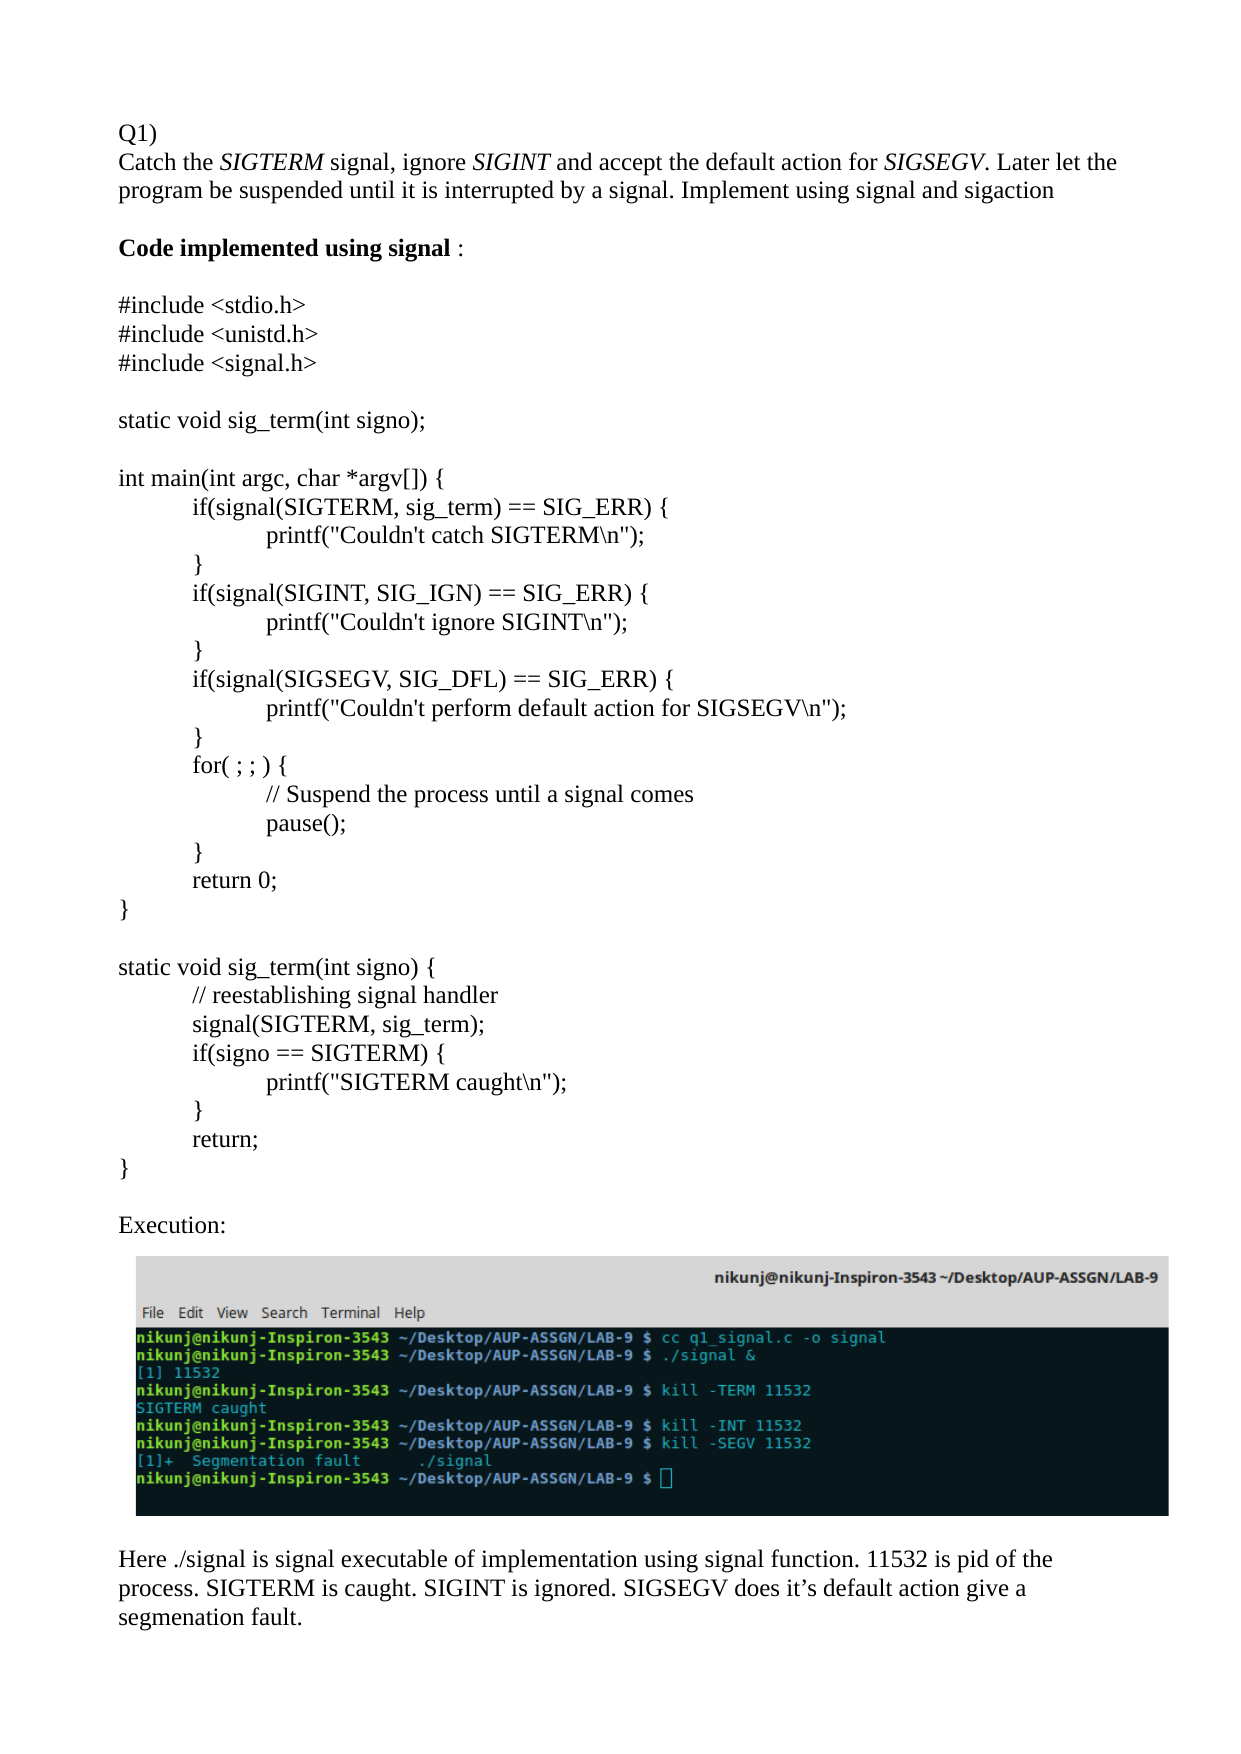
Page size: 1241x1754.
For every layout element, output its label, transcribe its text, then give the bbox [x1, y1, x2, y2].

text // Suspend the process until a signal comes [118, 779, 1122, 808]
text // reestablishing signal handler [118, 981, 1122, 1009]
text Catch the SIGTERM signal, ignore SIGINT and accept the default action for SIGSEGV. Later let the program be suspended until it is interrupted by a signal. Implement using signal and sigaction [118, 147, 1122, 204]
text } [118, 894, 1122, 923]
text Here ./signal is signal executable of implementation using signal function. 11532 is pid of the process. SIGTERM is caught. SIGINT is ignored. SIGSEGV does it’s default action give a segmenation fault. [118, 1544, 1122, 1630]
text } [118, 636, 1122, 664]
text #include <unistd.h> [118, 319, 1122, 348]
text printf("SIGTERM caught\n"); [118, 1067, 1122, 1096]
text if(signo == SIGTERM) { [118, 1038, 1122, 1067]
text return; [118, 1124, 1122, 1153]
text } [118, 549, 1122, 578]
text return 0; [118, 866, 1122, 894]
text } [118, 1096, 1122, 1124]
text Code implemented using signal : [118, 233, 1122, 262]
text if(signal(SIGTERM, sig_term) == SIG_ERR) { [118, 492, 1122, 521]
text static void sig_term(int signo) { [118, 952, 1122, 981]
text if(signal(SIGINT, SIG_IGN) == SIG_ERR) { [118, 578, 1122, 607]
text static void sig_term(int signo); [118, 406, 1122, 434]
text printf("Couldn't catch SIGTERM\n"); [118, 521, 1122, 549]
text #include <stdio.h> [118, 291, 1122, 319]
text signal(SIGTERM, sig_term); [118, 1009, 1122, 1038]
text } [118, 722, 1122, 751]
text Q1) [118, 118, 1122, 147]
text #include <signal.h> [118, 348, 1122, 377]
text for( ; ; ) { [118, 751, 1122, 779]
text if(signal(SIGSEGV, SIG_DFL) == SIG_ERR) { [118, 664, 1122, 693]
text pause(); [118, 808, 1122, 837]
text Execution: [118, 1211, 1122, 1239]
text printf("Couldn't ignore SIGINT\n"); [118, 607, 1122, 636]
text } [118, 837, 1122, 866]
text int main(int argc, char *argv[]) { [118, 463, 1122, 492]
text } [118, 1153, 1122, 1182]
text printf("Couldn't perform default action for SIGSEGV\n"); [118, 693, 1122, 722]
